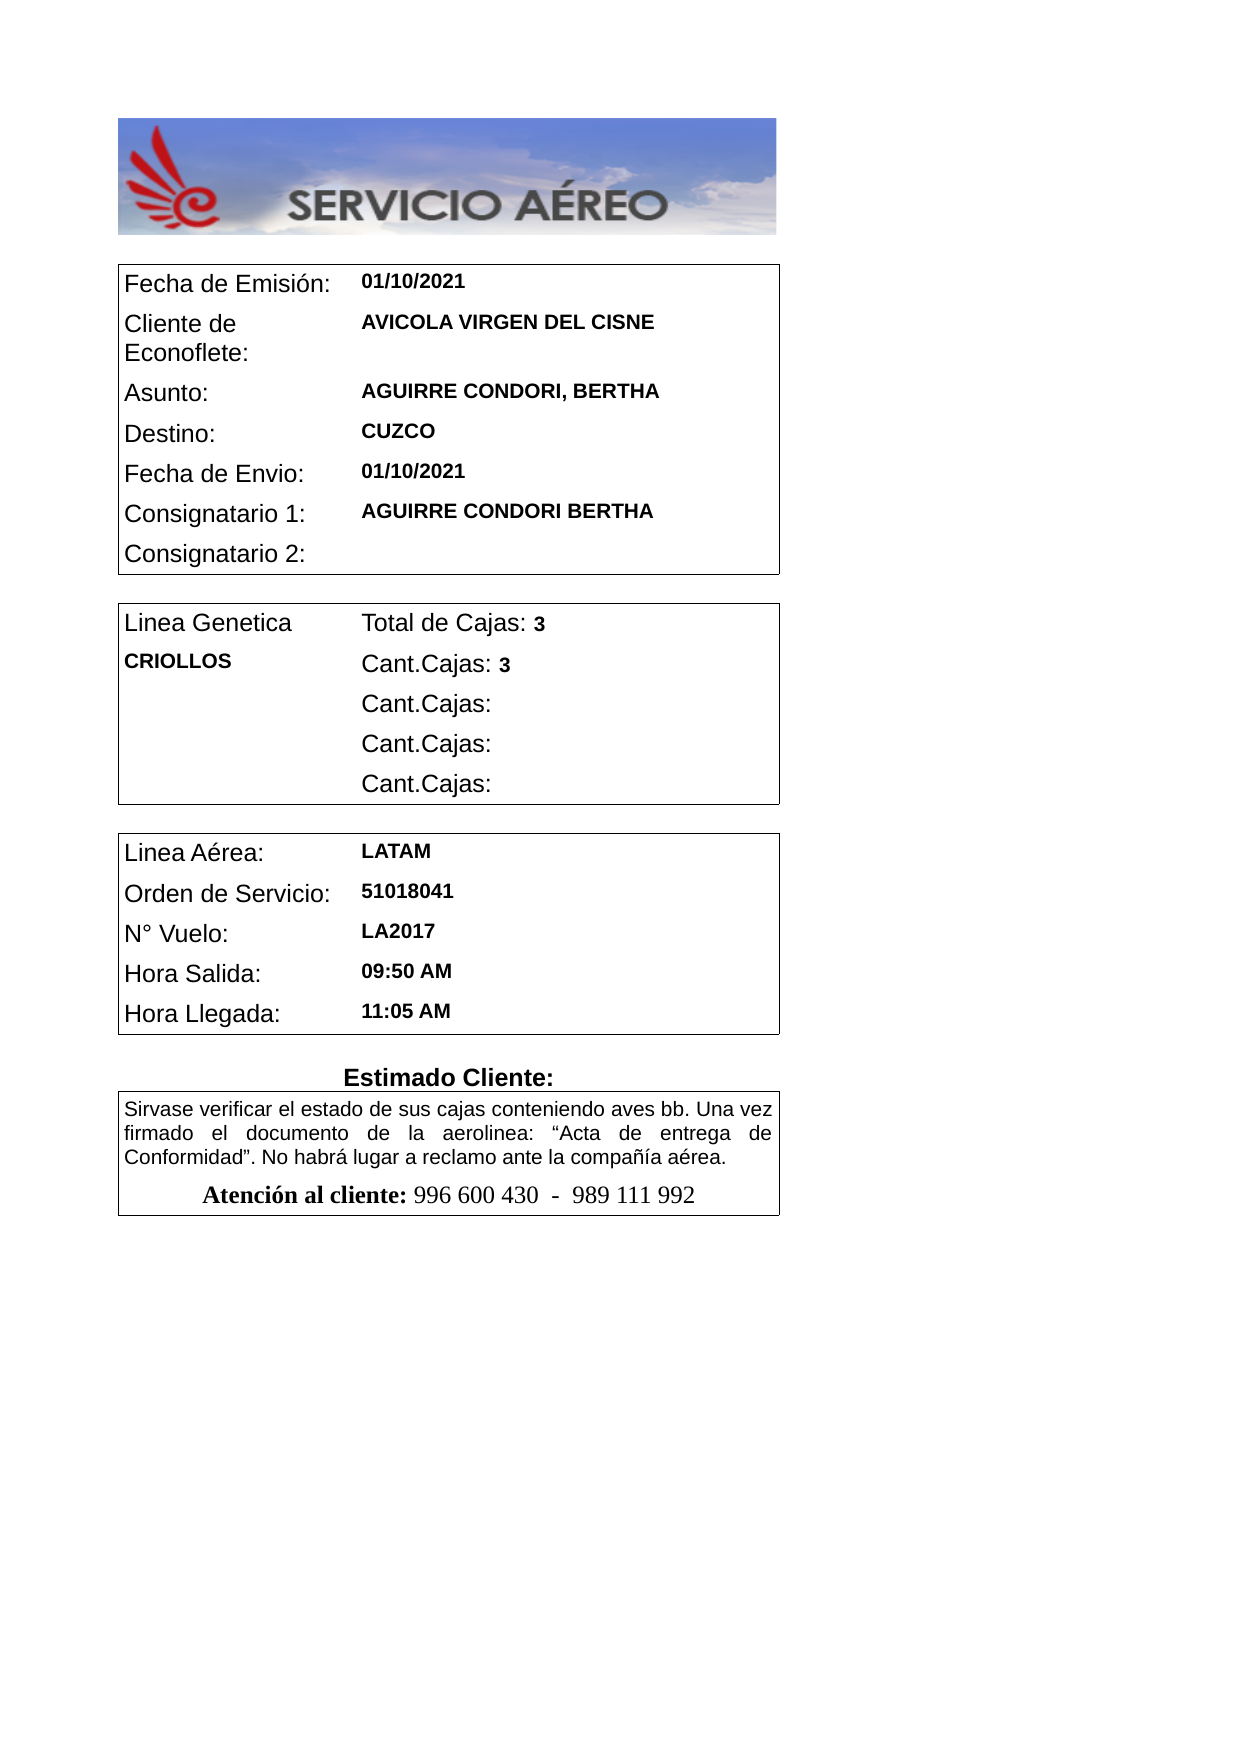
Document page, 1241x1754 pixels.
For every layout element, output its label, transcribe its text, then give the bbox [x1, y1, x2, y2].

table_cell Linea Genetica [119, 604, 356, 643]
table_cell Orden de Servicio: [119, 873, 356, 913]
table_cell Sirvase verificar el estado de sus cajas conteniendo aves bb. Una vez firmado el documento de la aerolinea: “Acta de entrega de Conformidad”. No habrá lugar a reclamo ante la compañía aérea. [119, 1092, 779, 1175]
table_cell LA2017 [356, 913, 779, 953]
table_cell CUZCO [356, 413, 779, 453]
table_cell Consignatario 1: [119, 493, 356, 533]
table_cell AVICOLA VIRGEN DEL CISNE [356, 304, 779, 373]
table_cell Hora Llegada: [119, 994, 356, 1034]
table_cell Estimado Cliente: [118, 1035, 779, 1091]
table_cell Consignatario 2: [119, 534, 356, 574]
table_cell Cant.Cajas: [356, 683, 779, 723]
table_cell Hora Salida: [119, 953, 356, 993]
picture [118, 118, 777, 235]
table_cell [356, 534, 779, 574]
table_cell [119, 683, 356, 723]
table_cell 51018041 [356, 873, 779, 913]
table_cell N° Vuelo: [119, 913, 356, 953]
table_cell Cant.Cajas: [356, 764, 779, 804]
table_cell 09:50 AM [356, 953, 779, 993]
table_cell AGUIRRE CONDORI, BERTHA [356, 373, 779, 413]
table_cell [356, 575, 779, 603]
table_cell CRIOLLOS [119, 643, 356, 683]
table_header 01/10/2021 [356, 265, 779, 304]
table_cell Destino: [119, 413, 356, 453]
table_cell LATAM [356, 834, 779, 873]
table_cell Total de Cajas: 3 [356, 604, 779, 643]
table_cell [119, 723, 356, 763]
table_cell Cliente de Econoflete: [119, 304, 356, 373]
table_cell AGUIRRE CONDORI BERTHA [356, 493, 779, 533]
table_cell Cant.Cajas: 3 [356, 643, 779, 683]
table_cell Linea Aérea: [119, 834, 356, 873]
table_cell Atención al cliente: 996 600 430 - 989 111 992 [119, 1175, 779, 1215]
table_cell Cant.Cajas: [356, 723, 779, 763]
table_cell [356, 805, 779, 833]
table_cell [118, 805, 356, 833]
table_cell 01/10/2021 [356, 453, 779, 493]
table_cell [119, 764, 356, 804]
table_cell Fecha de Envio: [119, 453, 356, 493]
table_header Fecha de Emisión: [119, 265, 356, 304]
table_cell [118, 575, 356, 603]
table_cell Asunto: [119, 373, 356, 413]
table_cell 11:05 AM [356, 994, 779, 1034]
